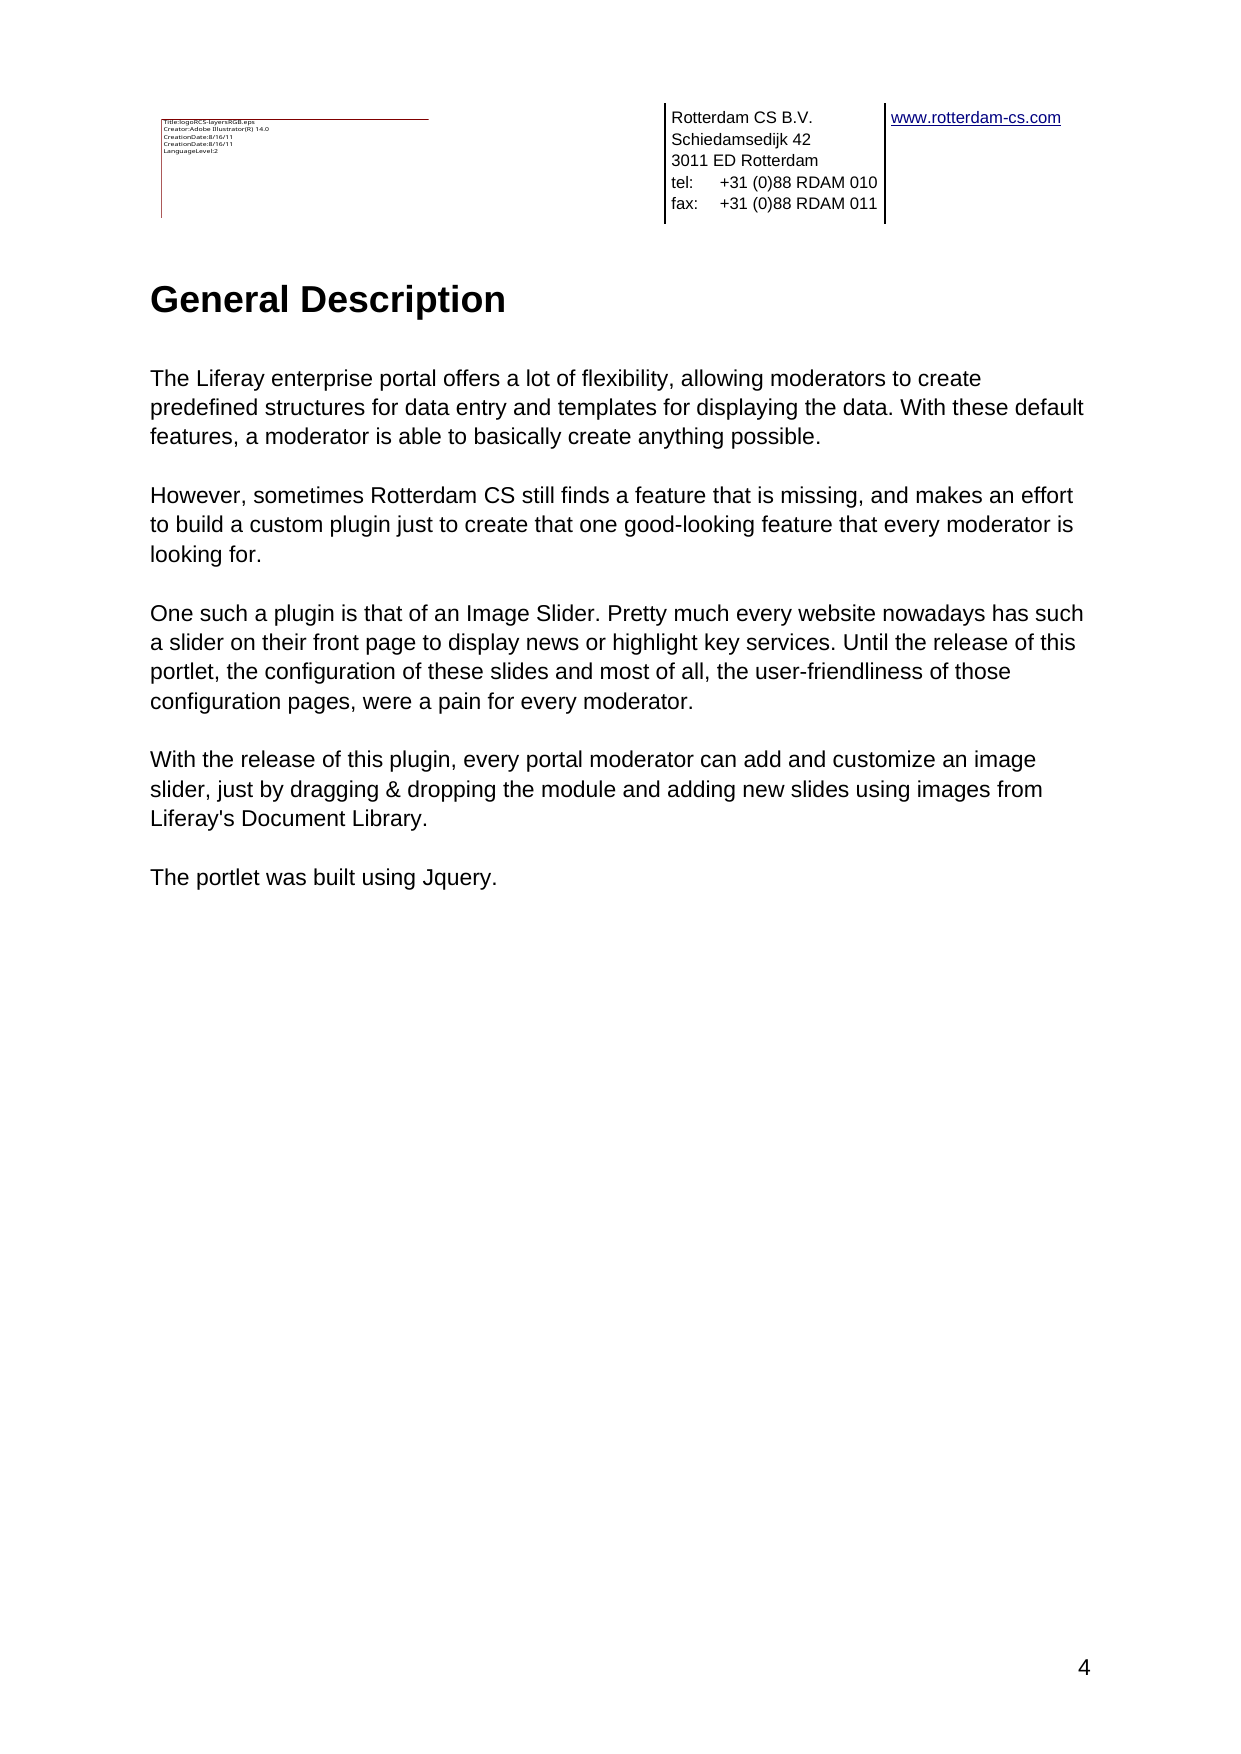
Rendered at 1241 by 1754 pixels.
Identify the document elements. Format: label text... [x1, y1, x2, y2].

text The portlet was built using Jquery. [150, 865, 1091, 890]
text With the release of this plugin, every portal moderator can add and customize an image slider, just by dragging & dropping the module and adding new slides using images from Liferay's Document Library. [150, 747, 1091, 832]
text One such a plugin is that of an Image Slider. Pretty much every website nowadays has such a slider on their front page to display news or highlight key services. Until the release of this portlet, the configuration of these slides and most of all, the user-friendliness of those configuration pages, were a pain for every moderator. [150, 600, 1091, 714]
subtitle General Description [150, 279, 1091, 321]
text However, sometimes Rotterdam CS still finds a feature that is missing, and makes an effort to build a custom plugin just to create that one good-looking feature that every moderator is looking for. [150, 483, 1091, 567]
text The Liferay enterprise portal offers a lot of flexibility, allowing moderators to create predefined structures for data entry and templates for displaying the data. With these default features, a moderator is able to basically create anything possible. [150, 365, 1091, 450]
